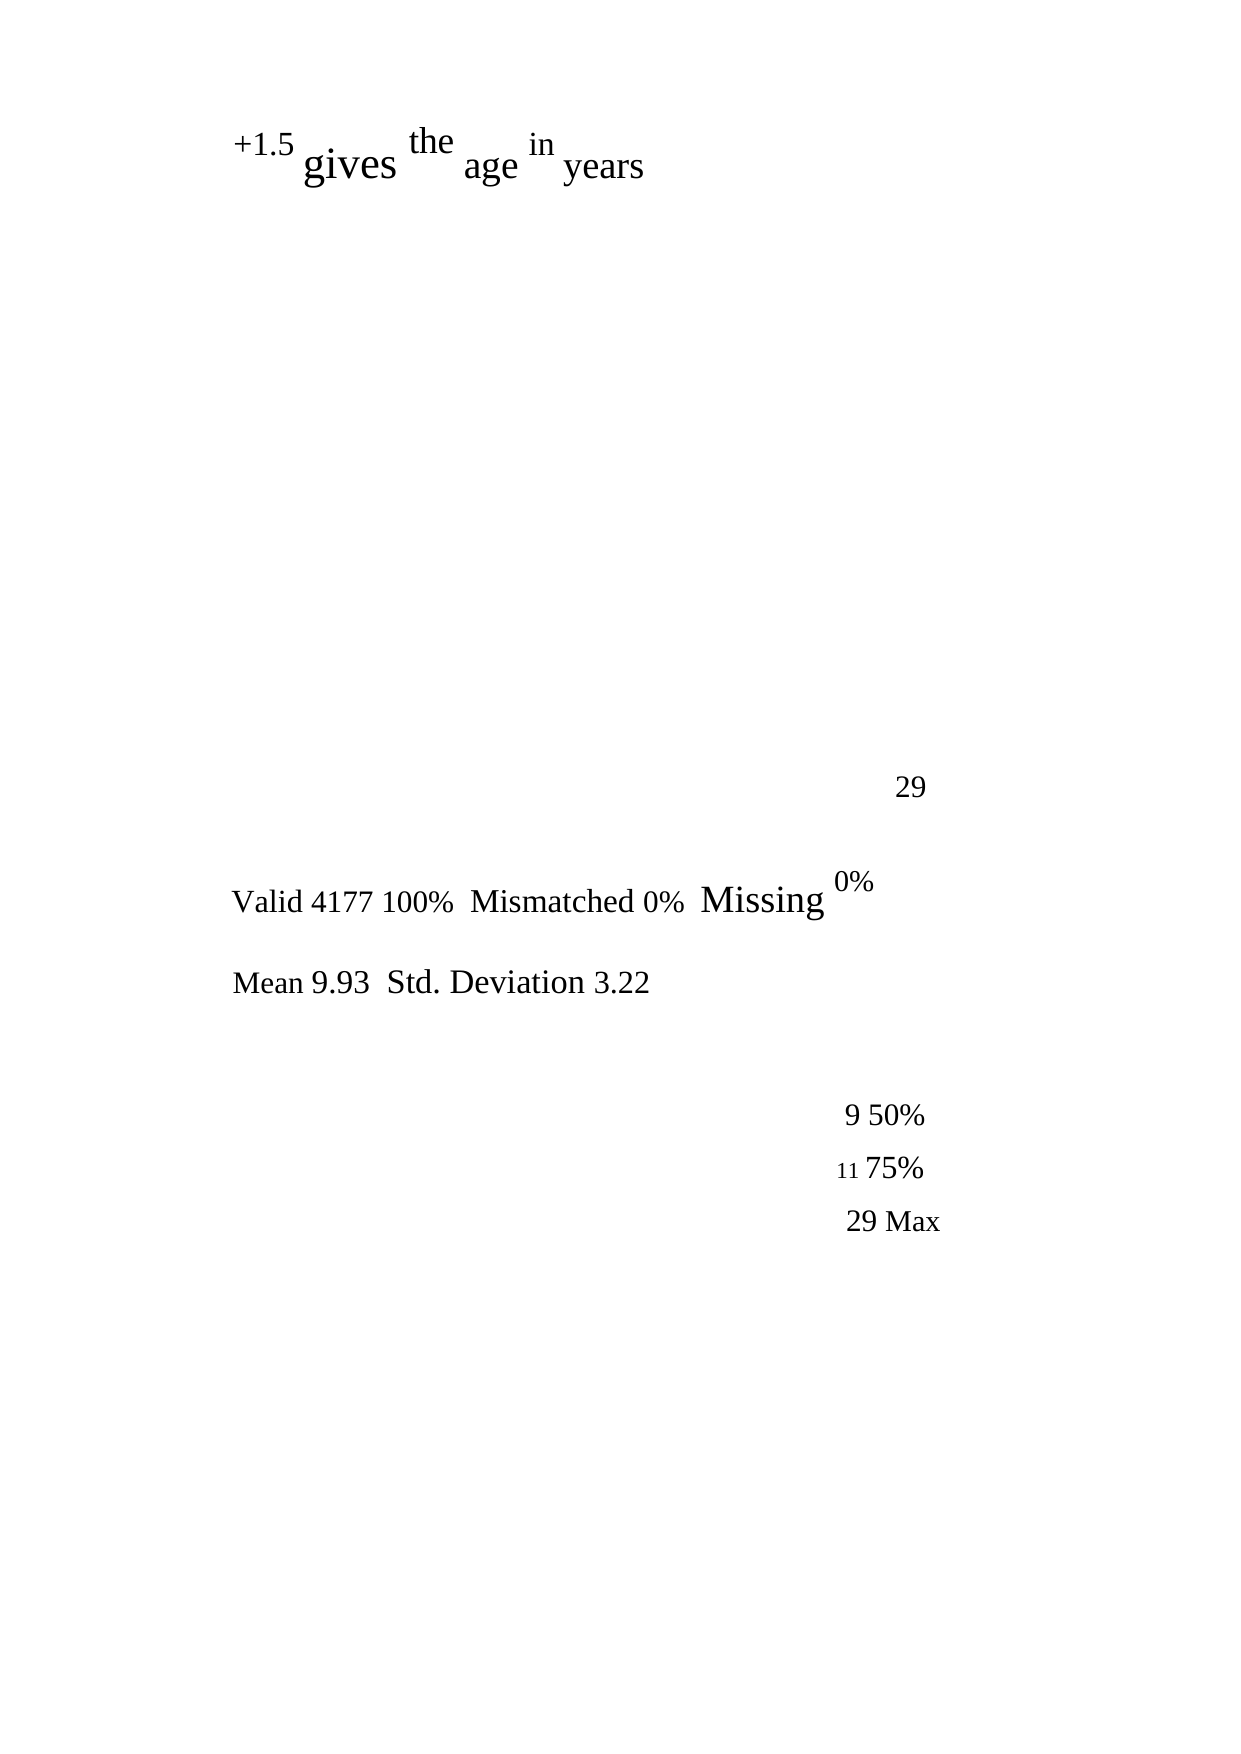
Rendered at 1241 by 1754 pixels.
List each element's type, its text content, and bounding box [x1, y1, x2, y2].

text Valid 4177 100% Mismatched 0% Missing 0% [231, 863, 945, 923]
text +1.5 gives the age in years [233, 118, 1122, 192]
text 29 Max [118, 1202, 948, 1238]
text 29 [118, 768, 942, 804]
text 11 75% [118, 1149, 940, 1186]
text Quantiles Min 8 25% [232, 1039, 944, 1079]
text 9 50% [118, 1096, 941, 1132]
text Mean 9.93 Std. Deviation 3.22 [232, 962, 813, 1001]
